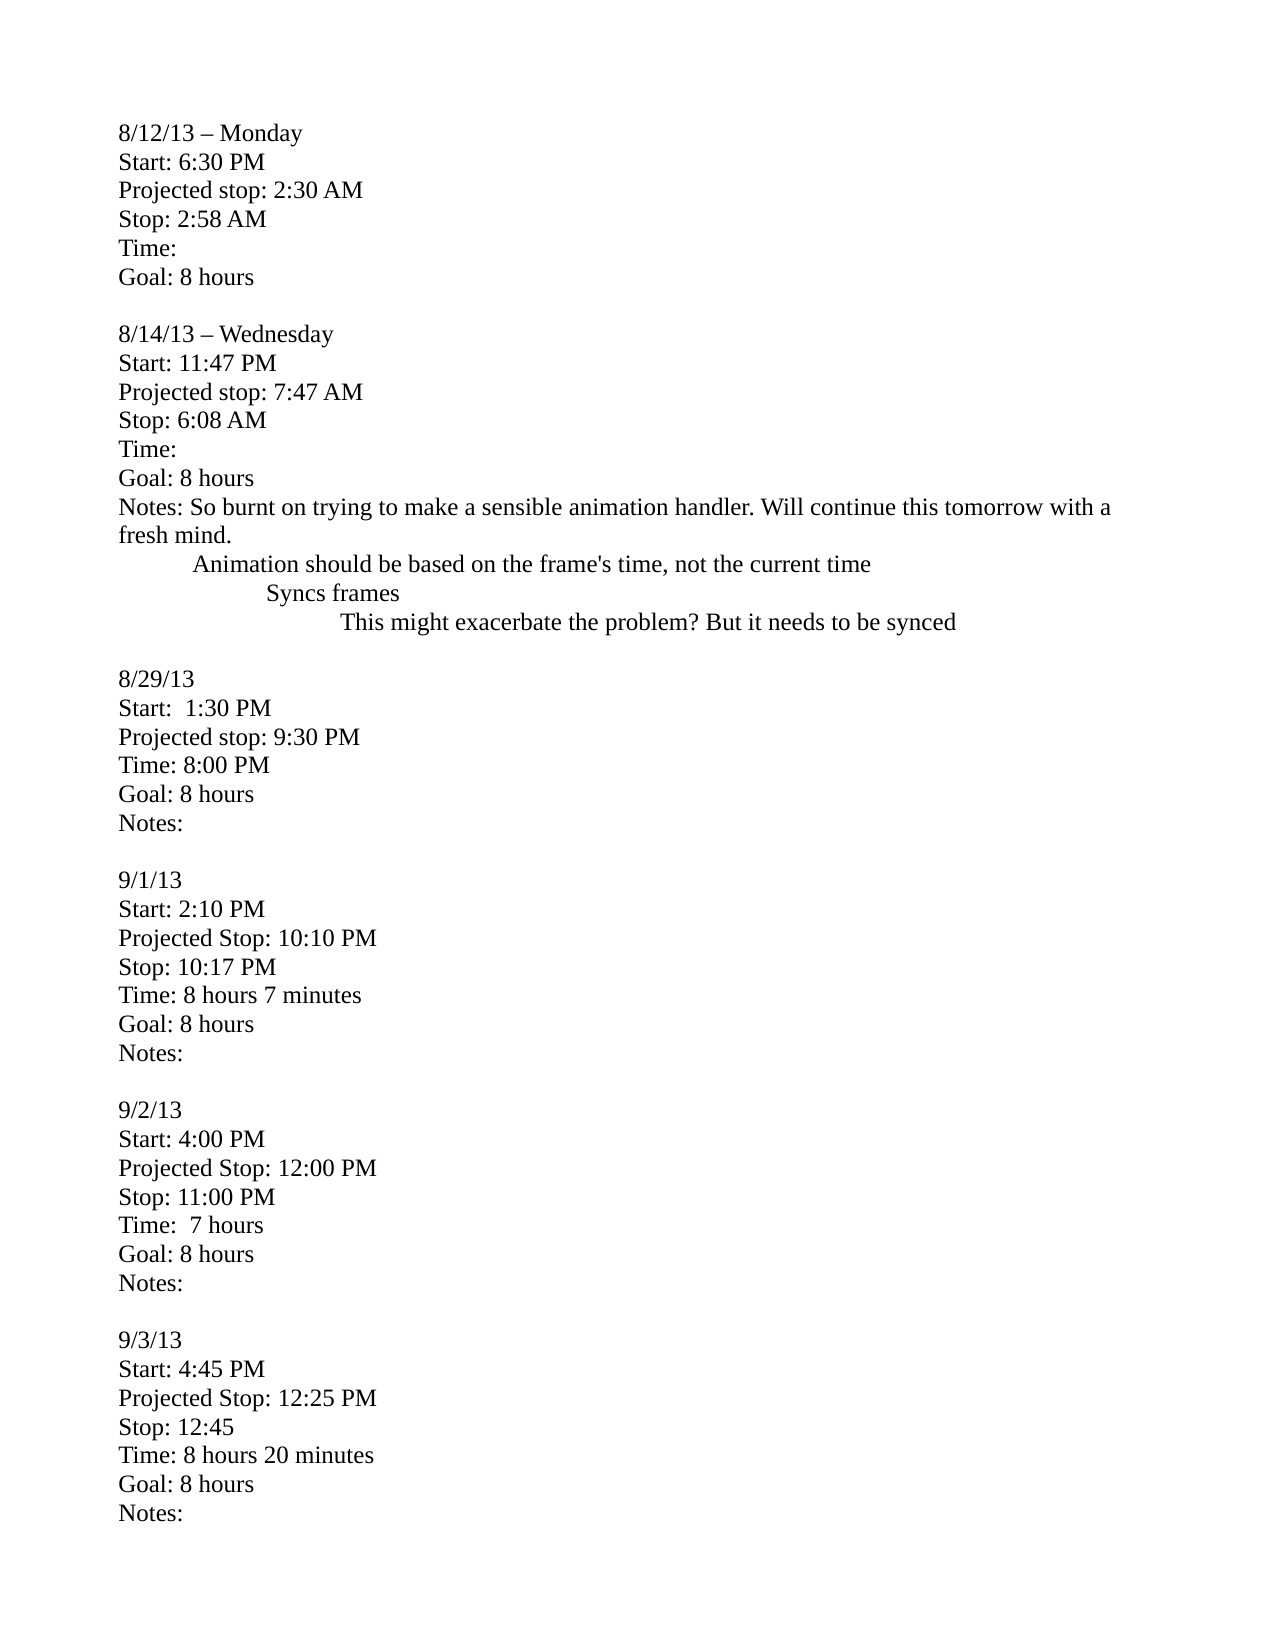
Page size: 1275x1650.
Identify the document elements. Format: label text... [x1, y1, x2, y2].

text Goal: 8 hours [118, 262, 1157, 291]
text Projected stop: 7:47 AM [118, 377, 1157, 406]
text Start: 4:45 PM [118, 1354, 1157, 1383]
text Notes: [118, 1498, 1157, 1527]
text Projected stop: 9:30 PM [118, 722, 1157, 751]
text Notes: [118, 1038, 1157, 1067]
text Goal: 8 hours [118, 463, 1157, 492]
text 9/1/13 [118, 866, 1157, 894]
text Time: 7 hours [118, 1211, 1157, 1239]
text Goal: 8 hours [118, 779, 1157, 808]
text Projected Stop: 12:25 PM [118, 1383, 1157, 1412]
text Time: [118, 434, 1157, 463]
text Stop: 6:08 AM [118, 406, 1157, 434]
text Projected stop: 2:30 AM [118, 176, 1157, 204]
text Time: 8 hours 20 minutes [118, 1441, 1157, 1469]
text Start: 2:10 PM [118, 894, 1157, 923]
text Time: 8:00 PM [118, 751, 1157, 779]
text Stop: 11:00 PM [118, 1182, 1157, 1211]
text 8/29/13 [118, 664, 1157, 693]
text Time: [118, 233, 1157, 262]
text Start: 11:47 PM [118, 348, 1157, 377]
text Notes: [118, 1268, 1157, 1297]
text 9/2/13 [118, 1096, 1157, 1124]
text This might exacerbate the problem? But it needs to be synced [118, 607, 1157, 636]
text Time: 8 hours 7 minutes [118, 981, 1157, 1009]
text Goal: 8 hours [118, 1469, 1157, 1498]
text Goal: 8 hours [118, 1239, 1157, 1268]
text Start: 4:00 PM [118, 1124, 1157, 1153]
text Goal: 8 hours [118, 1009, 1157, 1038]
text Syncs frames [118, 578, 1157, 607]
text 8/14/13 – Wednesday [118, 319, 1157, 348]
text Animation should be based on the frame's time, not the current time [118, 549, 1157, 578]
text Stop: 2:58 AM [118, 204, 1157, 233]
text Start: 1:30 PM [118, 693, 1157, 722]
text Projected Stop: 10:10 PM [118, 923, 1157, 952]
text Stop: 10:17 PM [118, 952, 1157, 981]
text Notes: So burnt on trying to make a sensible animation handler. Will continue this tomorrow with a fresh mind. [118, 492, 1157, 549]
text Projected Stop: 12:00 PM [118, 1153, 1157, 1182]
text 8/12/13 – Monday [118, 118, 1157, 147]
text 9/3/13 [118, 1326, 1157, 1354]
text Start: 6:30 PM [118, 147, 1157, 176]
text Stop: 12:45 [118, 1412, 1157, 1441]
text Notes: [118, 808, 1157, 837]
